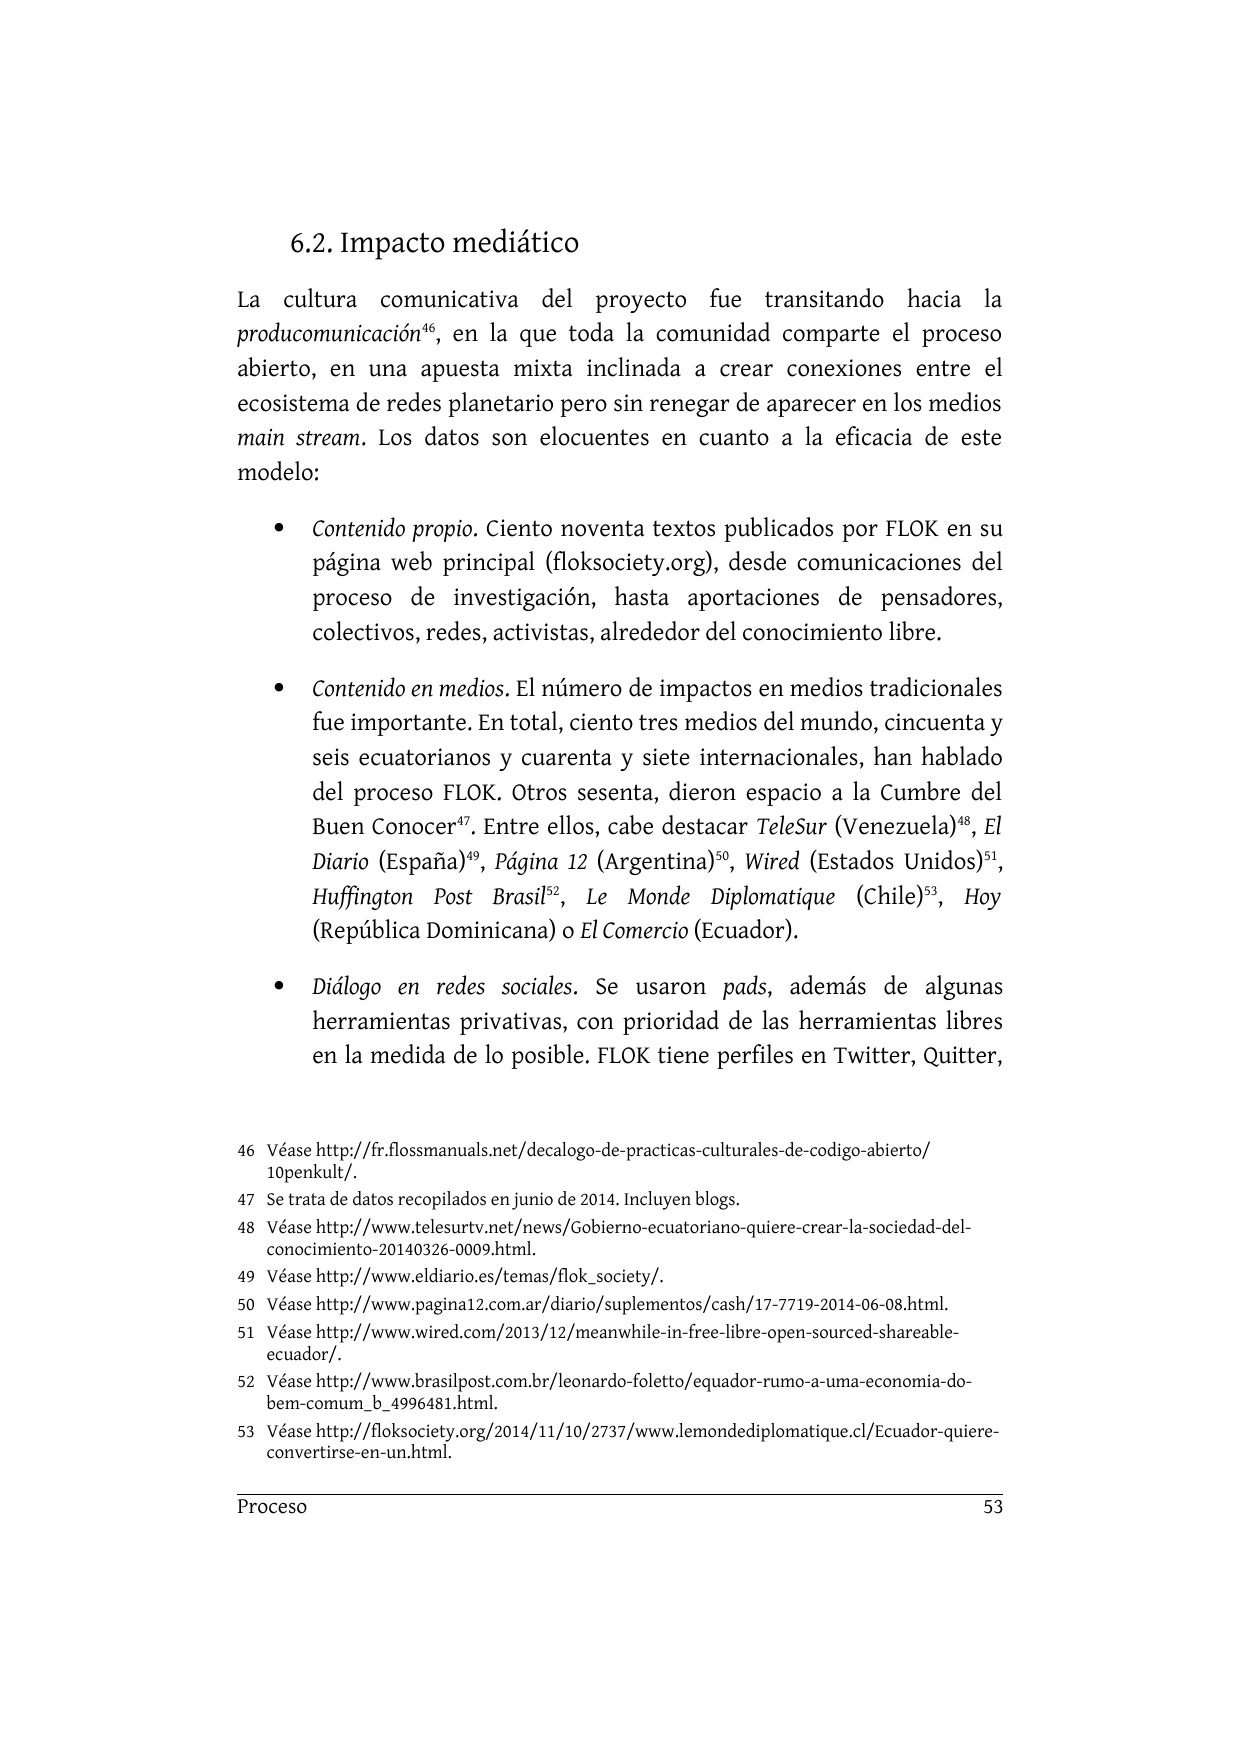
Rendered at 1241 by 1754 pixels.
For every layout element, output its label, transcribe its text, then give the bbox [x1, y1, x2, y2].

list Véase http://www.eldiario.es/temas/flok_society/. [237, 1266, 1003, 1288]
text La cultura comunicativa del proyecto fue transitando hacia la producomunicación, en la que toda la comunidad comparte el proceso abierto, en una apuesta mixta inclinada a crear conexiones entre el ecosistema de redes planetario pero sin renegar de aparecer en los medios main stream. Los datos son elocuentes en cuanto a la eficacia de este modelo: [237, 285, 1003, 487]
list Contenido propio. Ciento noventa textos publicados por FLOK en su página web principal (floksociety.org), desde comunicaciones del proceso de investigación, hasta aportaciones de pensadores, colectivos, redes, activistas, alrededor del conocimiento libre. [274, 514, 1003, 647]
list Véase http://www.brasilpost.com.br/leonardo-foletto/equador-rumo-a-uma-economia-do-bem-comum_b_4996481.html. [237, 1371, 1003, 1414]
list Véase http://www.wired.com/2013/12/meanwhile-in-free-libre-open-sourced-shareable-ecuador/. [237, 1322, 1003, 1365]
list Véase http://www.pagina12.com.ar/diario/suplementos/cash/17-7719-2014-06-08.html. [237, 1294, 1003, 1316]
list Contenido en medios. El número de impactos en medios tradicionales fue importante. En total, ciento tres medios del mundo, cincuenta y seis ecuatorianos y cuarenta y siete internacionales, han hablado del proceso FLOK. Otros sesenta, dieron espacio a la Cumbre del Buen Conocer. Entre ellos, cabe destacar TeleSur (Venezuela), El Diario (España), Página 12 (Argentina), Wired (Estados Unidos), Huffington Post Brasil, Le Monde Diplomatique (Chile), Hoy (República Dominicana) o El Comercio (Ecuador). [274, 674, 1003, 946]
list Diálogo en redes sociales. Se usaron pads, además de algunas herramientas privativas, con prioridad de las herramientas libres en la medida de lo posible. FLOK tiene perfiles en Twitter, Quitter, [274, 973, 1003, 1071]
text Véase http://fr.flossmanuals.net/decalogo-de-practicas-culturales-de-codigo-abierto/10penkult/. [237, 1140, 1003, 1183]
list Véase http://www.telesurtv.net/news/Gobierno-ecuatoriano-quiere-crear-la-sociedad-del-conocimiento-20140326-0009.html. [237, 1217, 1003, 1260]
subtitle 6.2. Impacto mediático [237, 225, 1003, 261]
list Se trata de datos recopilados en junio de 2014. Incluyen blogs. [237, 1189, 1003, 1211]
list Véase http://floksociety.org/2014/11/10/2737/www.lemondediplomatique.cl/Ecuador-quiere-convertirse-en-un.html. [237, 1421, 1003, 1464]
